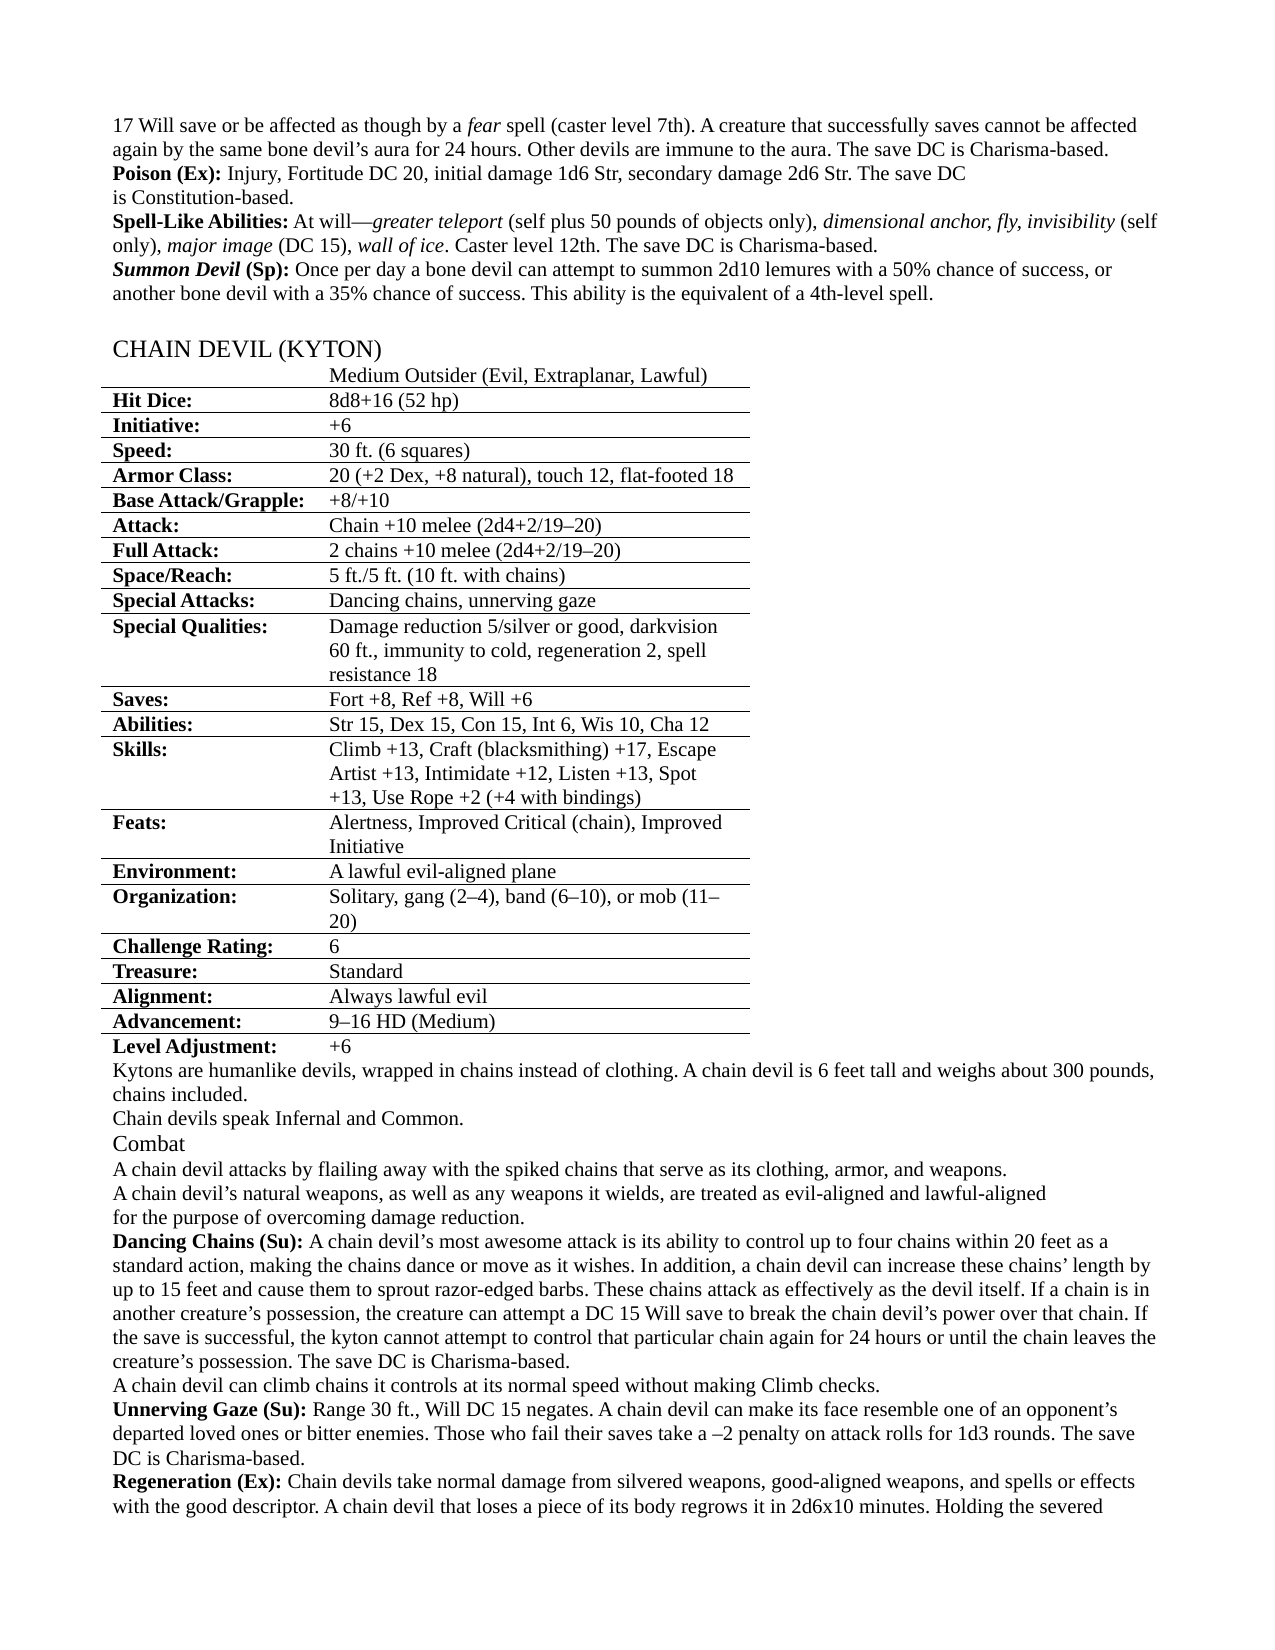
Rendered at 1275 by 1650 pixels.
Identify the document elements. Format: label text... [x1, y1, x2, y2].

table_cell Standard [318, 959, 750, 983]
text A chain devil attacks by flailing away with the spiked chains that serve as its clothing, armor, and weapons. [112, 1157, 1162, 1181]
table_cell Armor Class: [101, 463, 318, 487]
table_cell Fort +8, Ref +8, Will +6 [318, 687, 750, 711]
text Regeneration (Ex): Chain devils take normal damage from silvered weapons, good-aligned weapons, and spells or effects with the good descriptor. A chain devil that loses a piece of its body regrows it in 2d6x10 minutes. Holding the severed [112, 1469, 1162, 1518]
text A chain devil can climb chains it controls at its normal speed without making Climb checks. [112, 1373, 1162, 1397]
text for the purpose of overcoming damage reduction. [112, 1205, 1162, 1229]
table_cell Alertness, Improved Critical (chain), Improved Initiative [318, 810, 750, 858]
table_cell Space/Reach: [101, 563, 318, 587]
table_cell 9–16 HD (Medium) [318, 1009, 750, 1033]
text Spell-Like Abilities: At will—greater teleport (self plus 50 pounds of objects only), dimensional anchor, fly, invisibility (self only), major image (DC 15), wall of ice. Caster level 12th. The save DC is Charisma-based. [112, 209, 1162, 257]
table_cell Str 15, Dex 15, Con 15, Int 6, Wis 10, Cha 12 [318, 712, 750, 736]
text CHAIN DEVIL (KYTON) [112, 334, 1162, 362]
table_header Medium Outsider (Evil, Extraplanar, Lawful) [318, 363, 750, 387]
table_cell Damage reduction 5/silver or good, darkvision 60 ft., immunity to cold, regeneration 2, spell resistance 18 [318, 614, 750, 686]
table_cell Always lawful evil [318, 984, 750, 1008]
table_cell Full Attack: [101, 538, 318, 562]
table_cell Hit Dice: [101, 388, 318, 412]
table_cell 30 ft. (6 squares) [318, 438, 750, 462]
table_cell 8d8+16 (52 hp) [318, 388, 750, 412]
table_cell Level Adjustment: [101, 1034, 318, 1058]
table_cell Organization: [101, 885, 318, 933]
table_header [101, 363, 318, 387]
table_cell Saves: [101, 687, 318, 711]
table_cell +8/+10 [318, 488, 750, 512]
table_cell Climb +13, Craft (blacksmithing) +17, Escape Artist +13, Intimidate +12, Listen +13, Spot +13, Use Rope +2 (+4 with bindings) [318, 737, 750, 809]
table_cell 5 ft./5 ft. (10 ft. with chains) [318, 563, 750, 587]
text is Constitution-based. [112, 185, 1162, 209]
table_cell Challenge Rating: [101, 934, 318, 958]
table_cell Speed: [101, 438, 318, 462]
table_cell Advancement: [101, 1009, 318, 1033]
table_cell Dancing chains, unnerving gaze [318, 589, 750, 612]
table_cell Alignment: [101, 984, 318, 1008]
text Dancing Chains (Su): A chain devil’s most awesome attack is its ability to control up to four chains within 20 feet as a standard action, making the chains dance or move as it wishes. In addition, a chain devil can increase these chains’ length by up to 15 feet and cause them to sprout razor-edged barbs. These chains attack as effectively as the devil itself. If a chain is in another creature’s possession, the creature can attempt a DC 15 Will save to break the chain devil’s power over that chain. If the save is successful, the kyton cannot attempt to control that particular chain again for 24 hours or until the chain leaves the creature’s possession. The save DC is Charisma-based. [112, 1229, 1162, 1373]
table_cell Special Attacks: [101, 589, 318, 612]
table_cell A lawful evil-aligned plane [318, 859, 750, 883]
text Kytons are humanlike devils, wrapped in chains instead of clothing. A chain devil is 6 feet tall and weighs about 300 pounds, chains included. [112, 1058, 1162, 1106]
table_cell 2 chains +10 melee (2d4+2/19–20) [318, 538, 750, 562]
table_cell Attack: [101, 513, 318, 537]
table_cell Base Attack/Grapple: [101, 488, 318, 512]
table_cell +6 [318, 413, 750, 437]
table_cell Initiative: [101, 413, 318, 437]
table_cell Treasure: [101, 959, 318, 983]
table_cell Skills: [101, 737, 318, 809]
table_cell 6 [318, 934, 750, 958]
table_cell Special Qualities: [101, 614, 318, 686]
table_cell +6 [318, 1034, 750, 1058]
table_cell Solitary, gang (2–4), band (6–10), or mob (11–20) [318, 885, 750, 933]
table_cell 20 (+2 Dex, +8 natural), touch 12, flat-footed 18 [318, 463, 750, 487]
text Summon Devil (Sp): Once per day a bone devil can attempt to summon 2d10 lemures with a 50% chance of success, or another bone devil with a 35% chance of success. This ability is the equivalent of a 4th-level spell. [112, 257, 1162, 305]
table_cell Environment: [101, 859, 318, 883]
text A chain devil’s natural weapons, as well as any weapons it wields, are treated as evil-aligned and lawful-aligned [112, 1181, 1162, 1205]
text Combat [112, 1130, 1162, 1157]
text Unnerving Gaze (Su): Range 30 ft., Will DC 15 negates. A chain devil can make its face resemble one of an opponent’s departed loved ones or bitter enemies. Those who fail their saves take a –2 penalty on attack rolls for 1d3 rounds. The save DC is Charisma-based. [112, 1397, 1162, 1469]
table_cell Chain +10 melee (2d4+2/19–20) [318, 513, 750, 537]
text 17 Will save or be affected as though by a fear spell (caster level 7th). A creature that successfully saves cannot be affected again by the same bone devil’s aura for 24 hours. Other devils are immune to the aura. The save DC is Charisma-based. [112, 112, 1162, 161]
table_cell Feats: [101, 810, 318, 858]
text Poison (Ex): Injury, Fortitude DC 20, initial damage 1d6 Str, secondary damage 2d6 Str. The save DC [112, 161, 1162, 185]
table_cell Abilities: [101, 712, 318, 736]
text Chain devils speak Infernal and Common. [112, 1106, 1162, 1130]
